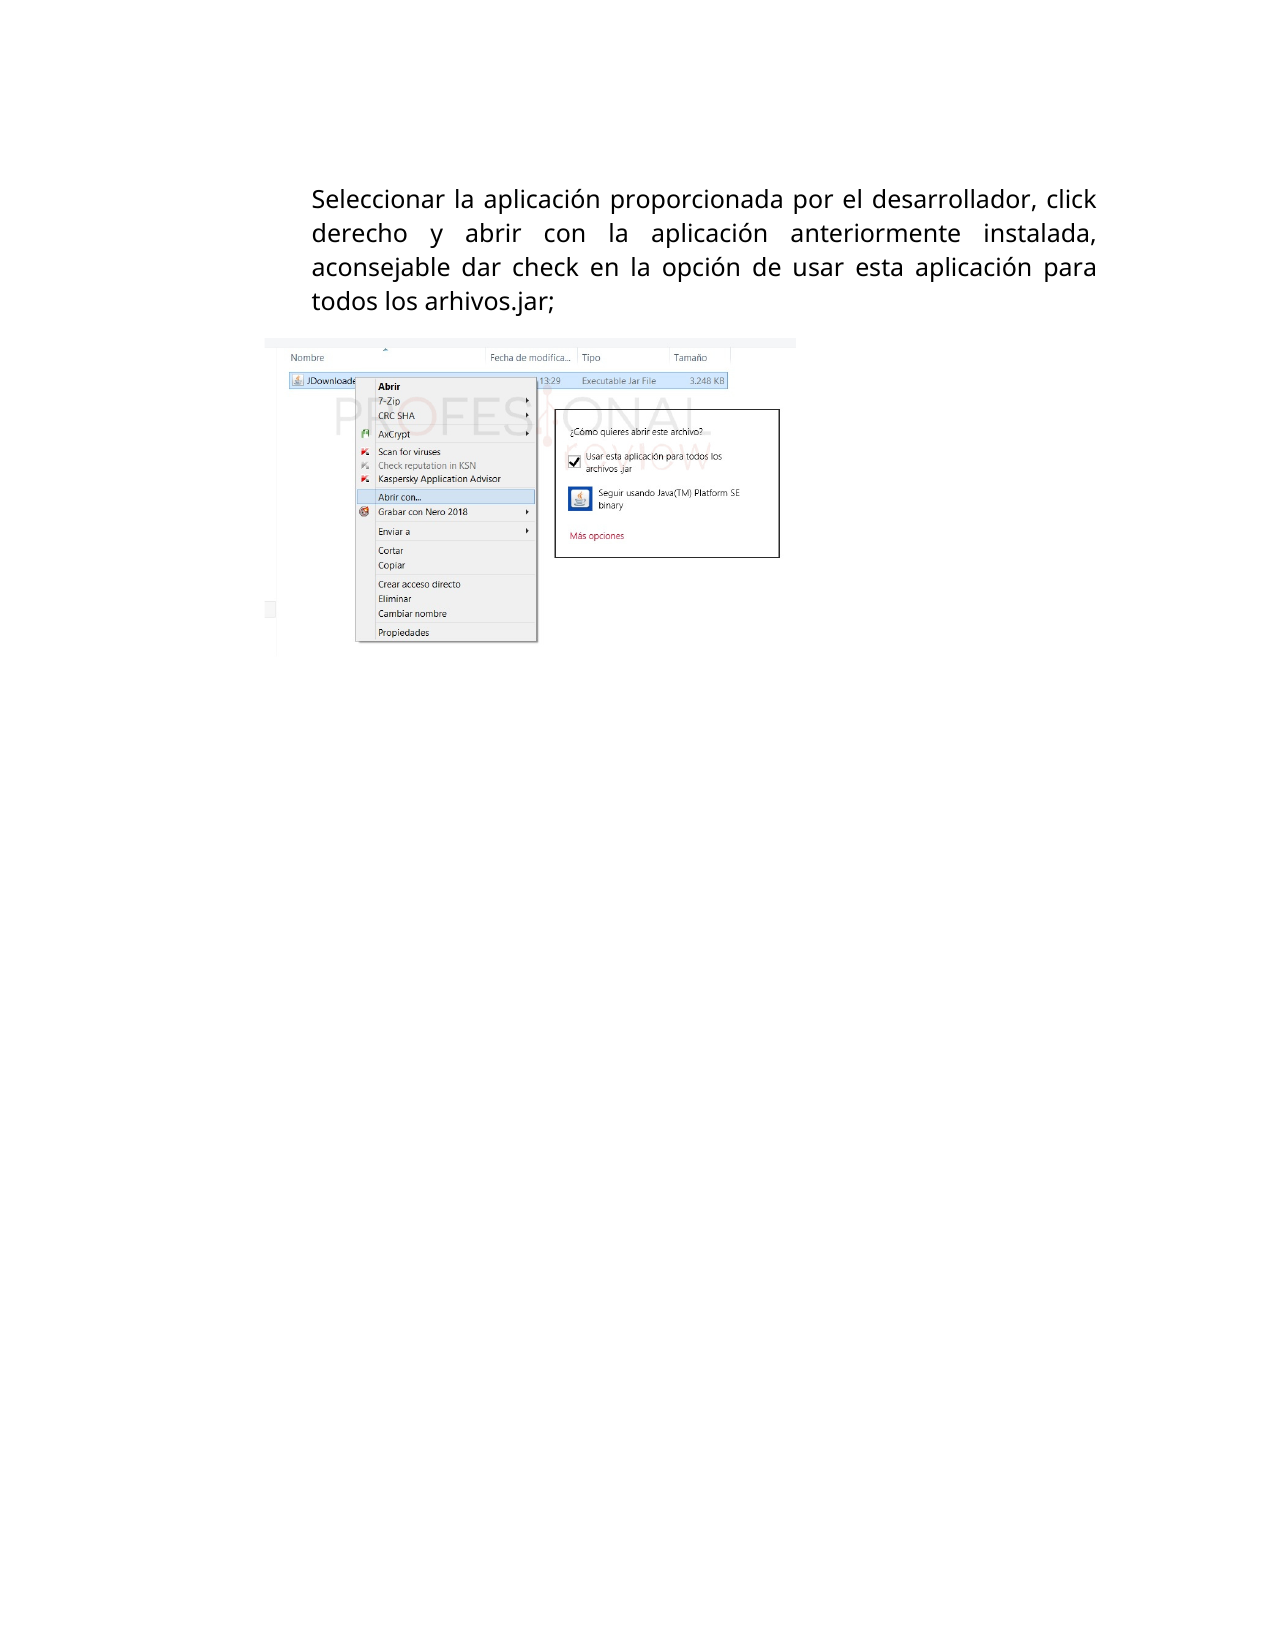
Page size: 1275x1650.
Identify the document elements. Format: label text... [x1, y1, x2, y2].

text Seleccionar la aplicación proporcionada por el desarrollador, click derecho y abrir con la aplicación anteriormente instalada, aconsejable dar check en la opción de usar esta aplicación para todos los arhivos.jar; [311, 182, 1098, 318]
picture [264, 338, 796, 660]
